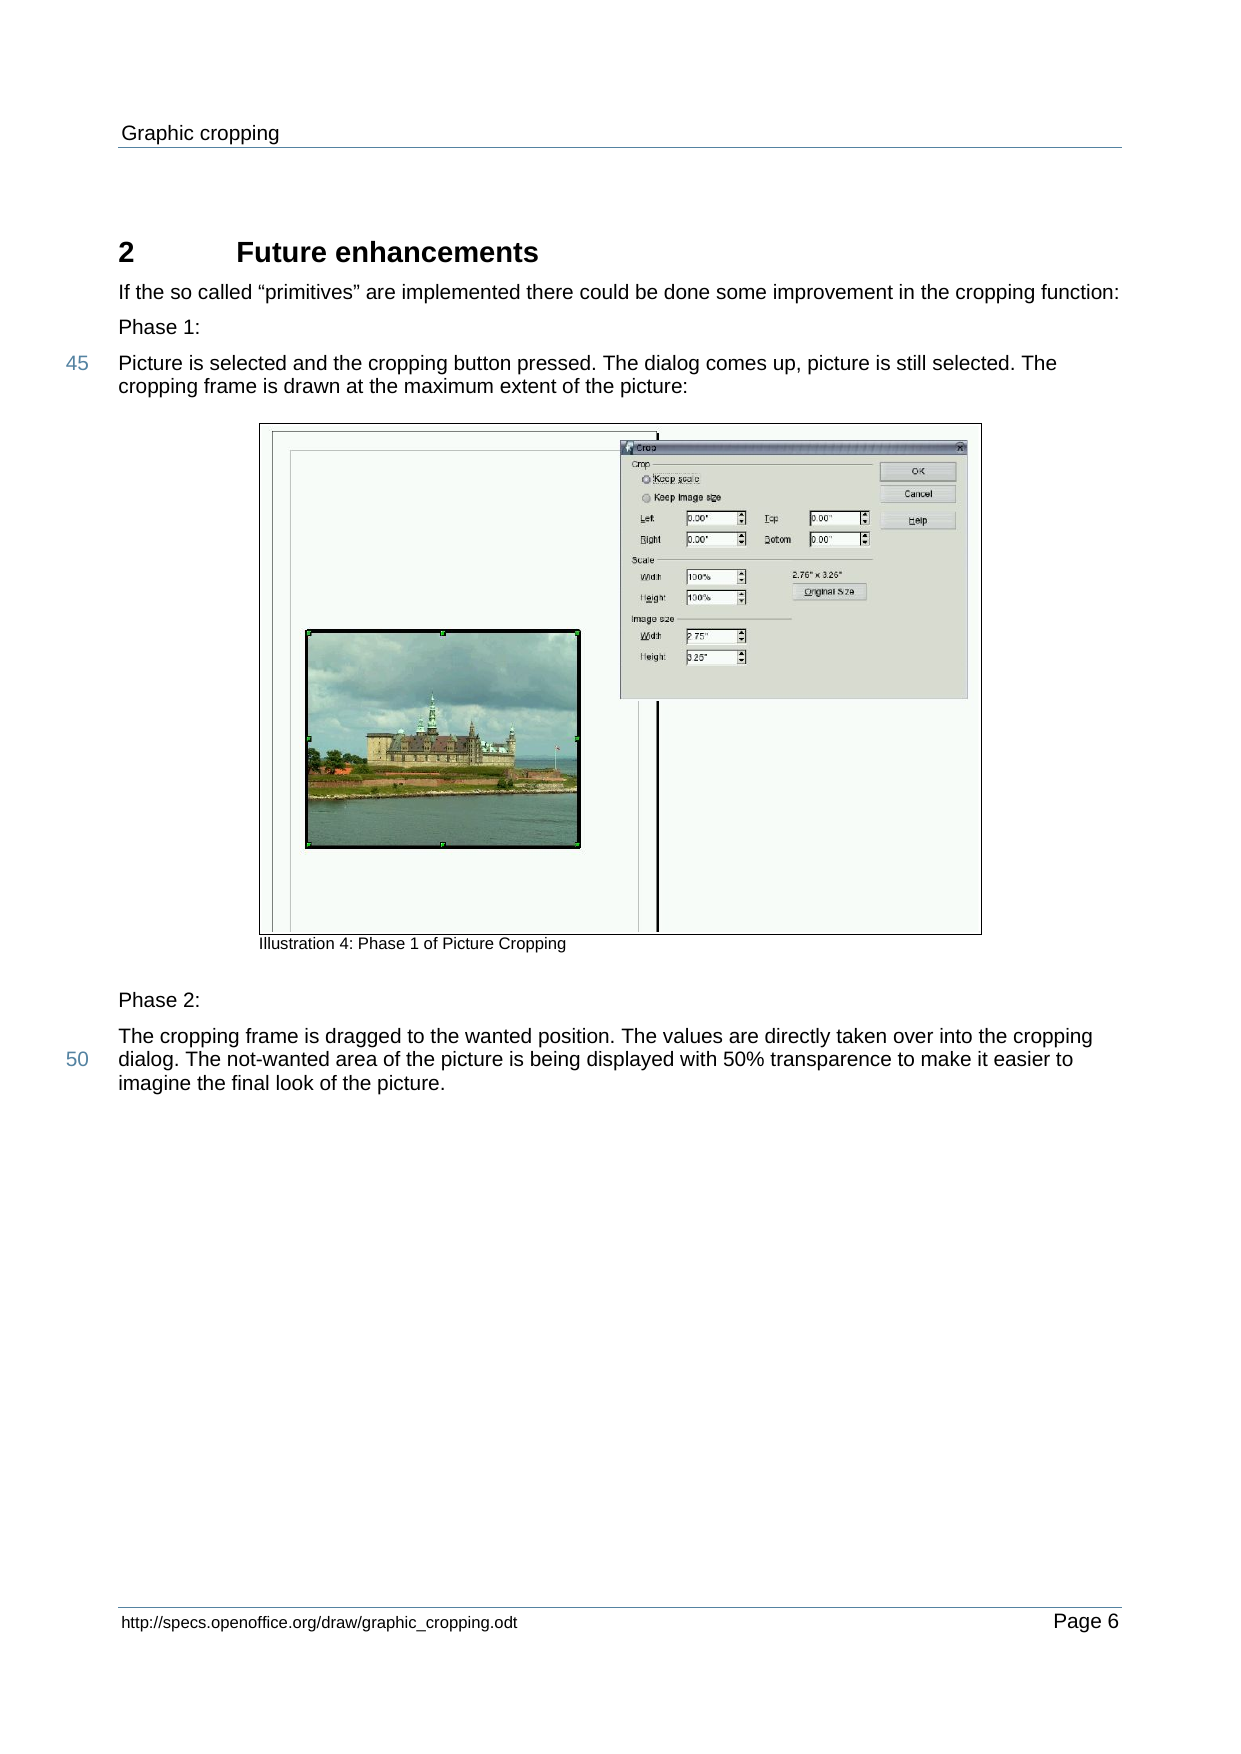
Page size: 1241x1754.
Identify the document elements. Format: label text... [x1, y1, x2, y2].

text Illustration 4: Phase 1 of Picture Cropping [259, 935, 981, 953]
subtitle Future enhancements [118, 236, 1122, 268]
picture [261, 426, 979, 932]
text The cropping frame is dragged to the wanted position. The values are directly taken over into the cropping dialog. The not-wanted area of the picture is being displayed with 50% transparence to make it easier to imagine the final look of the picture. [118, 1025, 1122, 1094]
text Picture is selected and the cropping button pressed. The dialog comes up, picture is still selected. The cropping frame is drawn at the maximum extent of the picture: [118, 352, 1122, 398]
text Phase 1: [118, 316, 1122, 339]
text If the so called “primitives” are implemented there could be done some improvement in the cropping function: [118, 280, 1122, 303]
text Phase 2: [118, 989, 1122, 1012]
